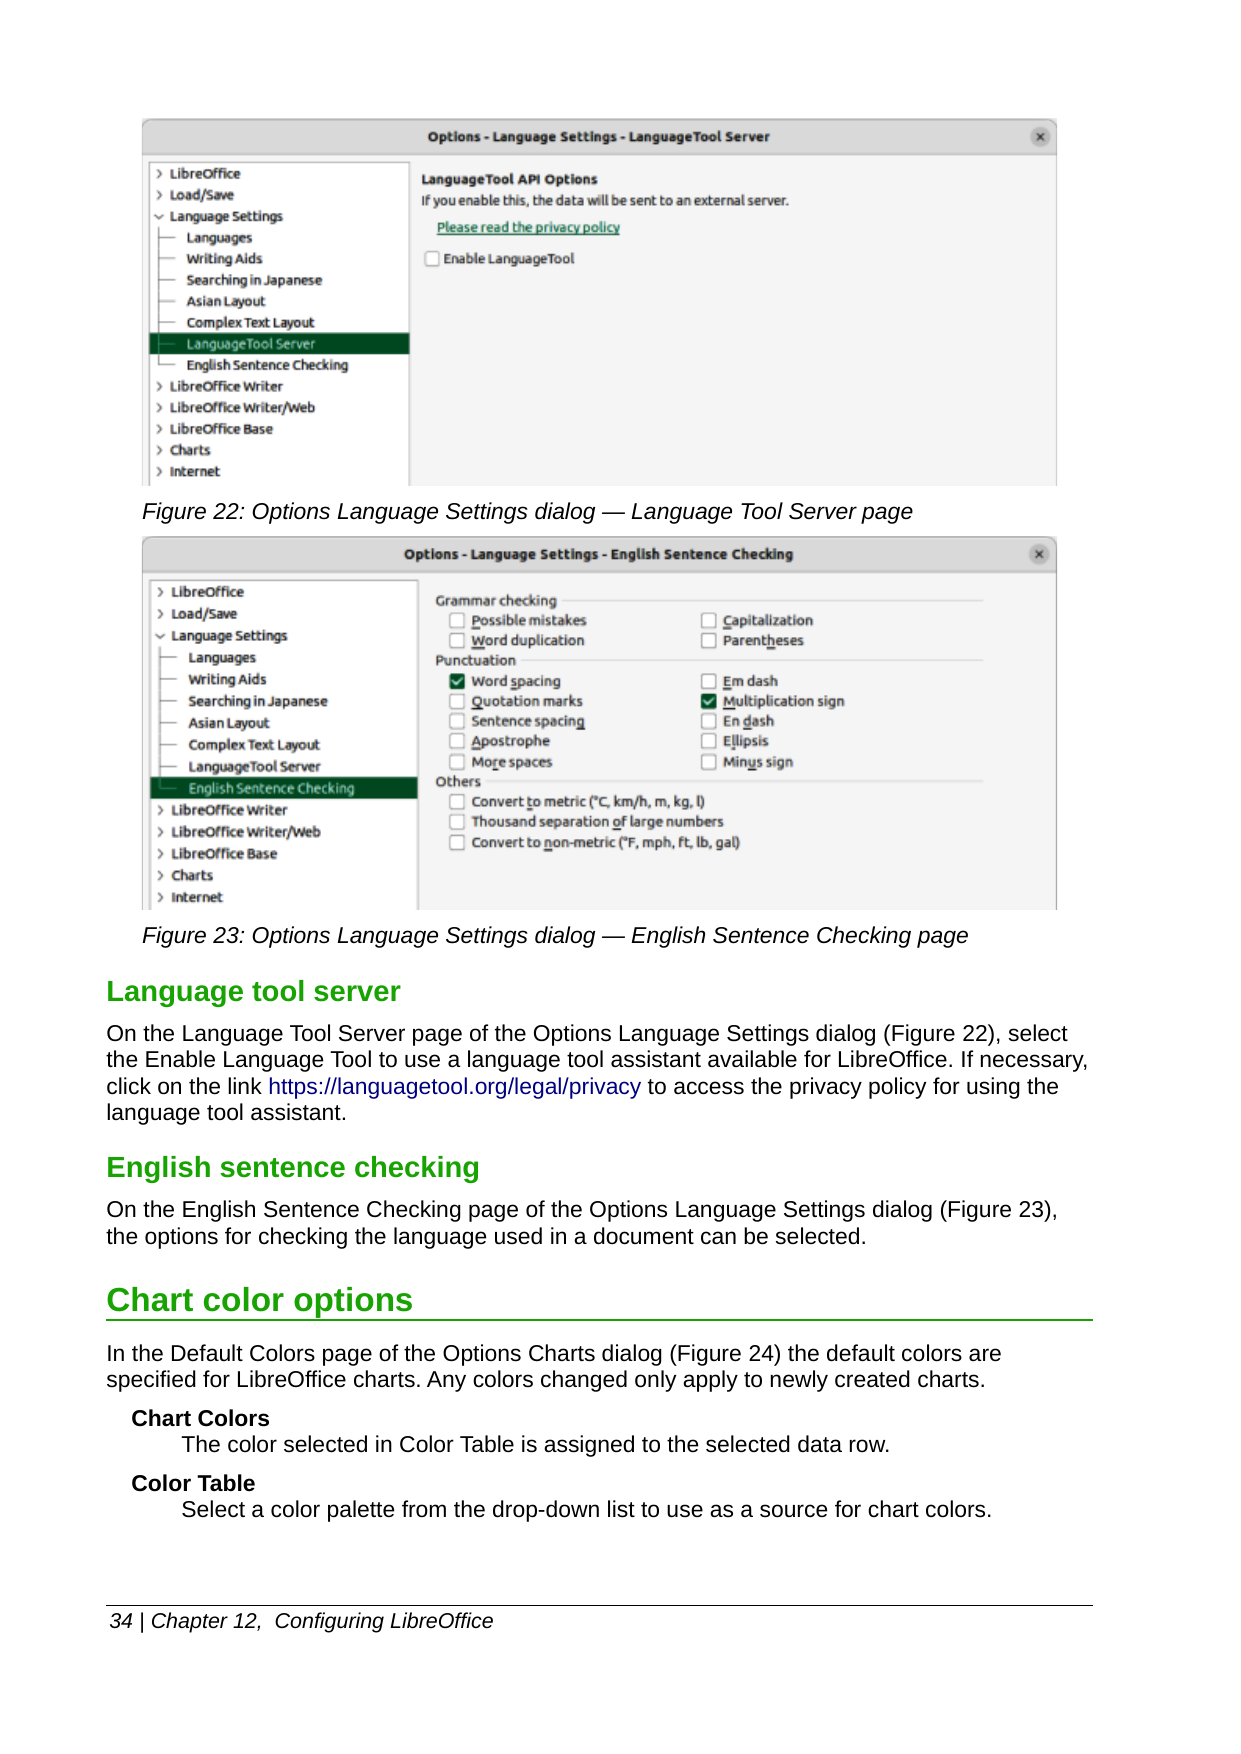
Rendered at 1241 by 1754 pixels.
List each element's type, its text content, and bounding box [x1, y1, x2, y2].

picture [141, 536, 1058, 910]
text Chart Colors [131, 1405, 1093, 1431]
text The color selected in Color Table is assigned to the selected data row. [181, 1431, 1093, 1457]
subtitle Chart color options [106, 1280, 1093, 1319]
subtitle Language tool server [106, 974, 1093, 1007]
text Color Table [131, 1470, 1093, 1496]
text On the Language Tool Server page of the Options Language Settings dialog (Figure 22), select the Enable Language Tool to use a language tool assistant available for LibreOffice. If necessary, click on the link https://languagetool.org/legal/privacy to access the privacy policy for using the language tool assistant. [106, 1020, 1093, 1125]
text On the English Sentence Checking page of the Options Language Settings dialog (Figure 23), the options for checking the language used in a document can be selected. [106, 1196, 1093, 1249]
text Select a color palette from the drop-down list to use as a source for chart colors. [181, 1496, 1093, 1523]
text In the Default Colors page of the Options Charts dialog (Figure 24) the default colors are specified for LibreOffice charts. Any colors changed only apply to newly created charts. [106, 1339, 1093, 1392]
text Figure 23: Options Language Settings dialog — English Sentence Checking page [142, 922, 1057, 949]
picture [141, 118, 1058, 486]
text Figure 22: Options Language Settings dialog — Language Tool Server page [142, 498, 1057, 524]
subtitle English sentence checking [106, 1150, 1093, 1184]
